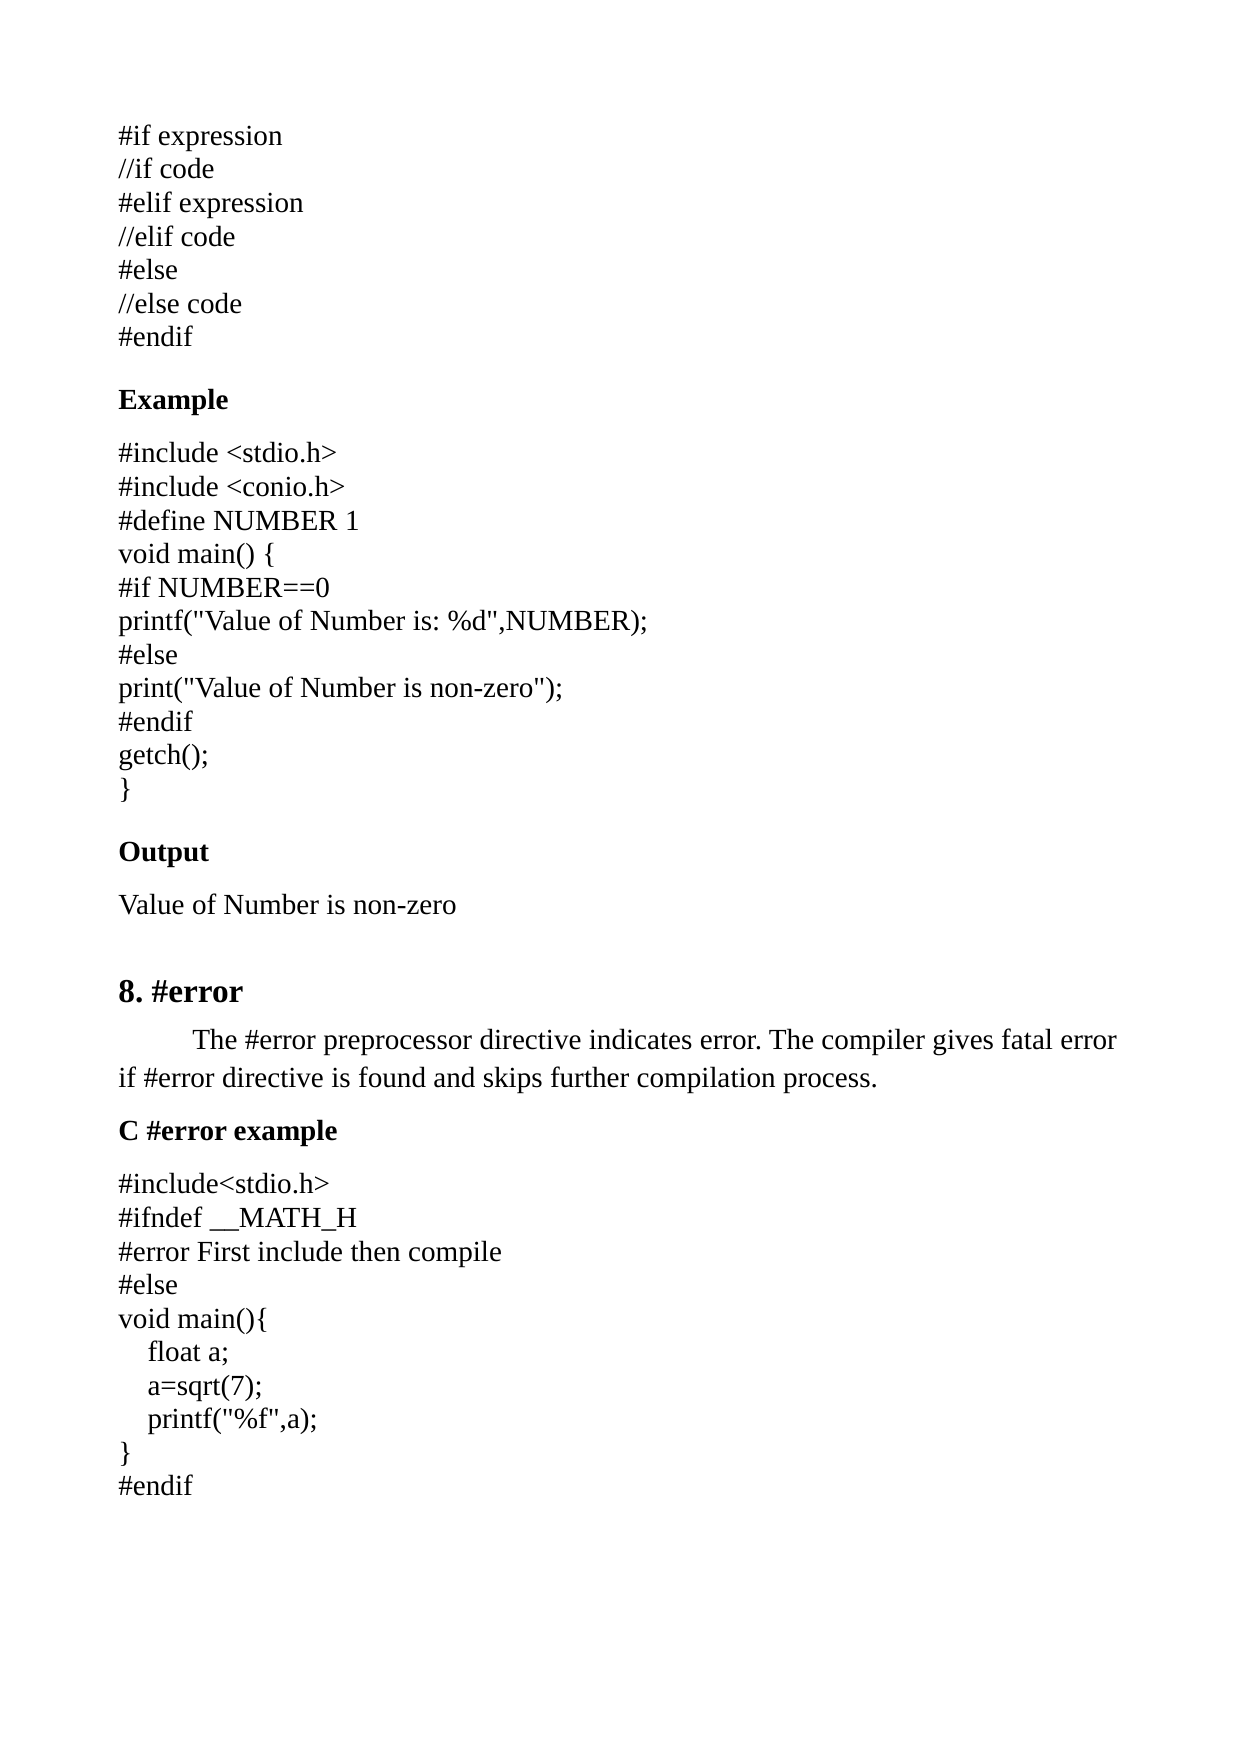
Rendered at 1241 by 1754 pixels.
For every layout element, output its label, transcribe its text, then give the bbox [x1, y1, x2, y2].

text #if NUMBER==0 [118, 570, 1122, 603]
text #include <stdio.h> [118, 436, 1122, 469]
text #elif expression [118, 185, 1122, 219]
text #error First include then compile [118, 1234, 1122, 1267]
text } [118, 1435, 1122, 1468]
text Example [118, 382, 1122, 416]
text //else code [118, 286, 1122, 319]
text void main(){ [118, 1301, 1122, 1334]
text #endif [118, 319, 1122, 353]
text #if expression [118, 118, 1122, 152]
text #define NUMBER 1 [118, 503, 1122, 536]
text #include<stdio.h> [118, 1167, 1122, 1200]
text #else [118, 637, 1122, 670]
text #endif [118, 1468, 1122, 1502]
text #include <conio.h> [118, 469, 1122, 503]
text #else [118, 252, 1122, 286]
text Output [118, 834, 1122, 867]
subtitle 8. #error [118, 971, 1122, 1009]
text //elif code [118, 219, 1122, 252]
text getch(); [118, 737, 1122, 771]
text printf("Value of Number is: %d",NUMBER); [118, 603, 1122, 637]
text } [118, 771, 1122, 804]
text C #error example [118, 1113, 1122, 1147]
text a=sqrt(7); [118, 1368, 1122, 1401]
text Value of Number is non-zero [118, 887, 1122, 921]
text print("Value of Number is non-zero"); [118, 670, 1122, 704]
text //if code [118, 152, 1122, 185]
text printf("%f",a); [118, 1401, 1122, 1435]
text float a; [118, 1334, 1122, 1368]
text void main() { [118, 536, 1122, 570]
text #ifndef __MATH_H [118, 1200, 1122, 1234]
text The #error preprocessor directive indicates error. The compiler gives fatal error if #error directive is found and skips further compilation process. [118, 1022, 1122, 1094]
text #else [118, 1267, 1122, 1301]
text #endif [118, 704, 1122, 737]
